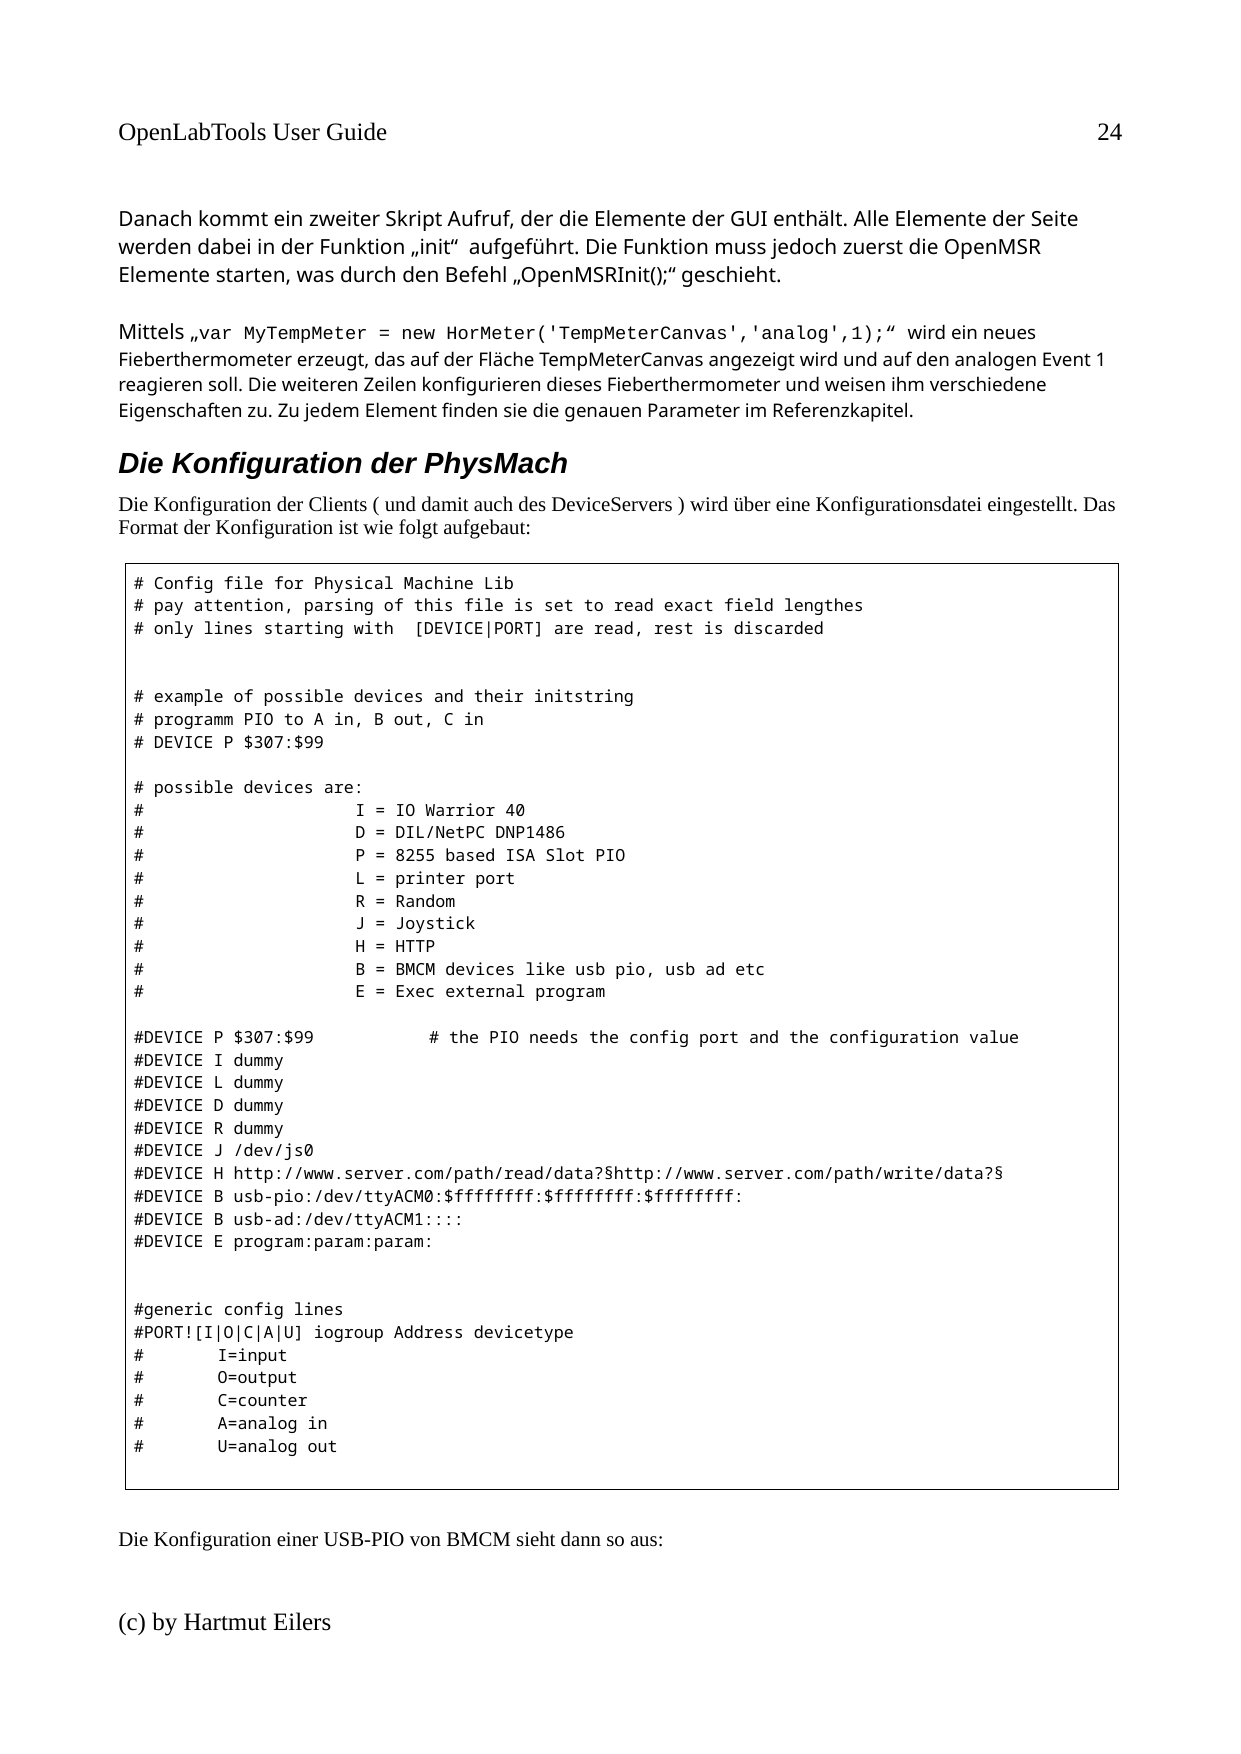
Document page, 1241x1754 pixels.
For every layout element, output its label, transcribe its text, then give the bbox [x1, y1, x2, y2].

text # P = 8255 based ISA Slot PIO [133, 844, 1109, 867]
text #DEVICE P $307:$99 # the PIO needs the config port and the configuration value [133, 1026, 1109, 1048]
text Die Konfiguration einer USB-PIO von BMCM sieht dann so aus: [118, 1528, 1122, 1551]
text Danach kommt ein zweiter Skript Aufruf, der die Elemente der GUI enthält. Alle Elemente der Seite werden dabei in der Funktion „init“ aufgeführt. Die Funktion muss jedoch zuerst die OpenMSR Elemente starten, was durch den Befehl „OpenMSRInit();“ geschieht. [118, 204, 1122, 289]
text Die Konfiguration der Clients ( und damit auch des DeviceServers ) wird über eine Konfigurationsdatei eingestellt. Das Format der Konfiguration ist wie folgt aufgebaut: [118, 493, 1122, 539]
text # programm PIO to A in, B out, C in [133, 708, 1109, 730]
text #DEVICE I dummy [133, 1048, 1109, 1071]
text #DEVICE J /dev/js0 [133, 1139, 1109, 1162]
text # R = Random [133, 889, 1109, 912]
text # I = IO Warrior 40 [133, 798, 1109, 821]
text # L = printer port [133, 867, 1109, 889]
subtitle Die Konfiguration der PhysMach [118, 447, 1122, 480]
text Mittels „var MyTempMeter = new HorMeter('TempMeterCanvas','analog',1);“ wird ein neues Fieberthermometer erzeugt, das auf der Fläche TempMeterCanvas angezeigt wird und auf den analogen Event 1 reagieren soll. Die weiteren Zeilen konfigurieren dieses Fieberthermometer und weisen ihm verschiedene Eigenschaften zu. Zu jedem Element finden sie die genauen Parameter im Referenzkapitel. [118, 317, 1122, 422]
text # O=output [133, 1366, 1109, 1389]
text #generic config lines [133, 1298, 1109, 1321]
text # possible devices are: [133, 776, 1109, 798]
text #DEVICE H http://www.server.com/path/read/data?§http://www.server.com/path/write/data?§ [133, 1162, 1109, 1184]
text # I=input [133, 1343, 1109, 1366]
text #DEVICE L dummy [133, 1071, 1109, 1094]
text # H = HTTP [133, 935, 1109, 957]
text #DEVICE D dummy [133, 1094, 1109, 1116]
text # DEVICE P $307:$99 [133, 730, 1109, 753]
text # pay attention, parsing of this file is set to read exact field lengthes [133, 594, 1109, 617]
text # A=analog in [133, 1412, 1109, 1434]
text #DEVICE B usb-pio:/dev/ttyACM0:$ffffffff:$ffffffff:$ffffffff: [133, 1184, 1109, 1207]
text # E = Exec external program [133, 980, 1109, 1003]
text #DEVICE R dummy [133, 1116, 1109, 1139]
text # only lines starting with [DEVICE|PORT] are read, rest is discarded [133, 617, 1109, 639]
text #DEVICE B usb-ad:/dev/ttyACM1:::: [133, 1207, 1109, 1230]
text # U=analog out [133, 1434, 1109, 1457]
text # B = BMCM devices like usb pio, usb ad etc [133, 957, 1109, 980]
text #DEVICE E program:param:param: [133, 1230, 1109, 1253]
text #PORT![I|O|C|A|U] iogroup Address devicetype [133, 1321, 1109, 1343]
text # J = Joystick [133, 912, 1109, 935]
text # C=counter [133, 1389, 1109, 1412]
text # D = DIL/NetPC DNP1486 [133, 821, 1109, 844]
text # Config file for Physical Machine Lib [133, 571, 1109, 594]
text # example of possible devices and their initstring [133, 685, 1109, 708]
